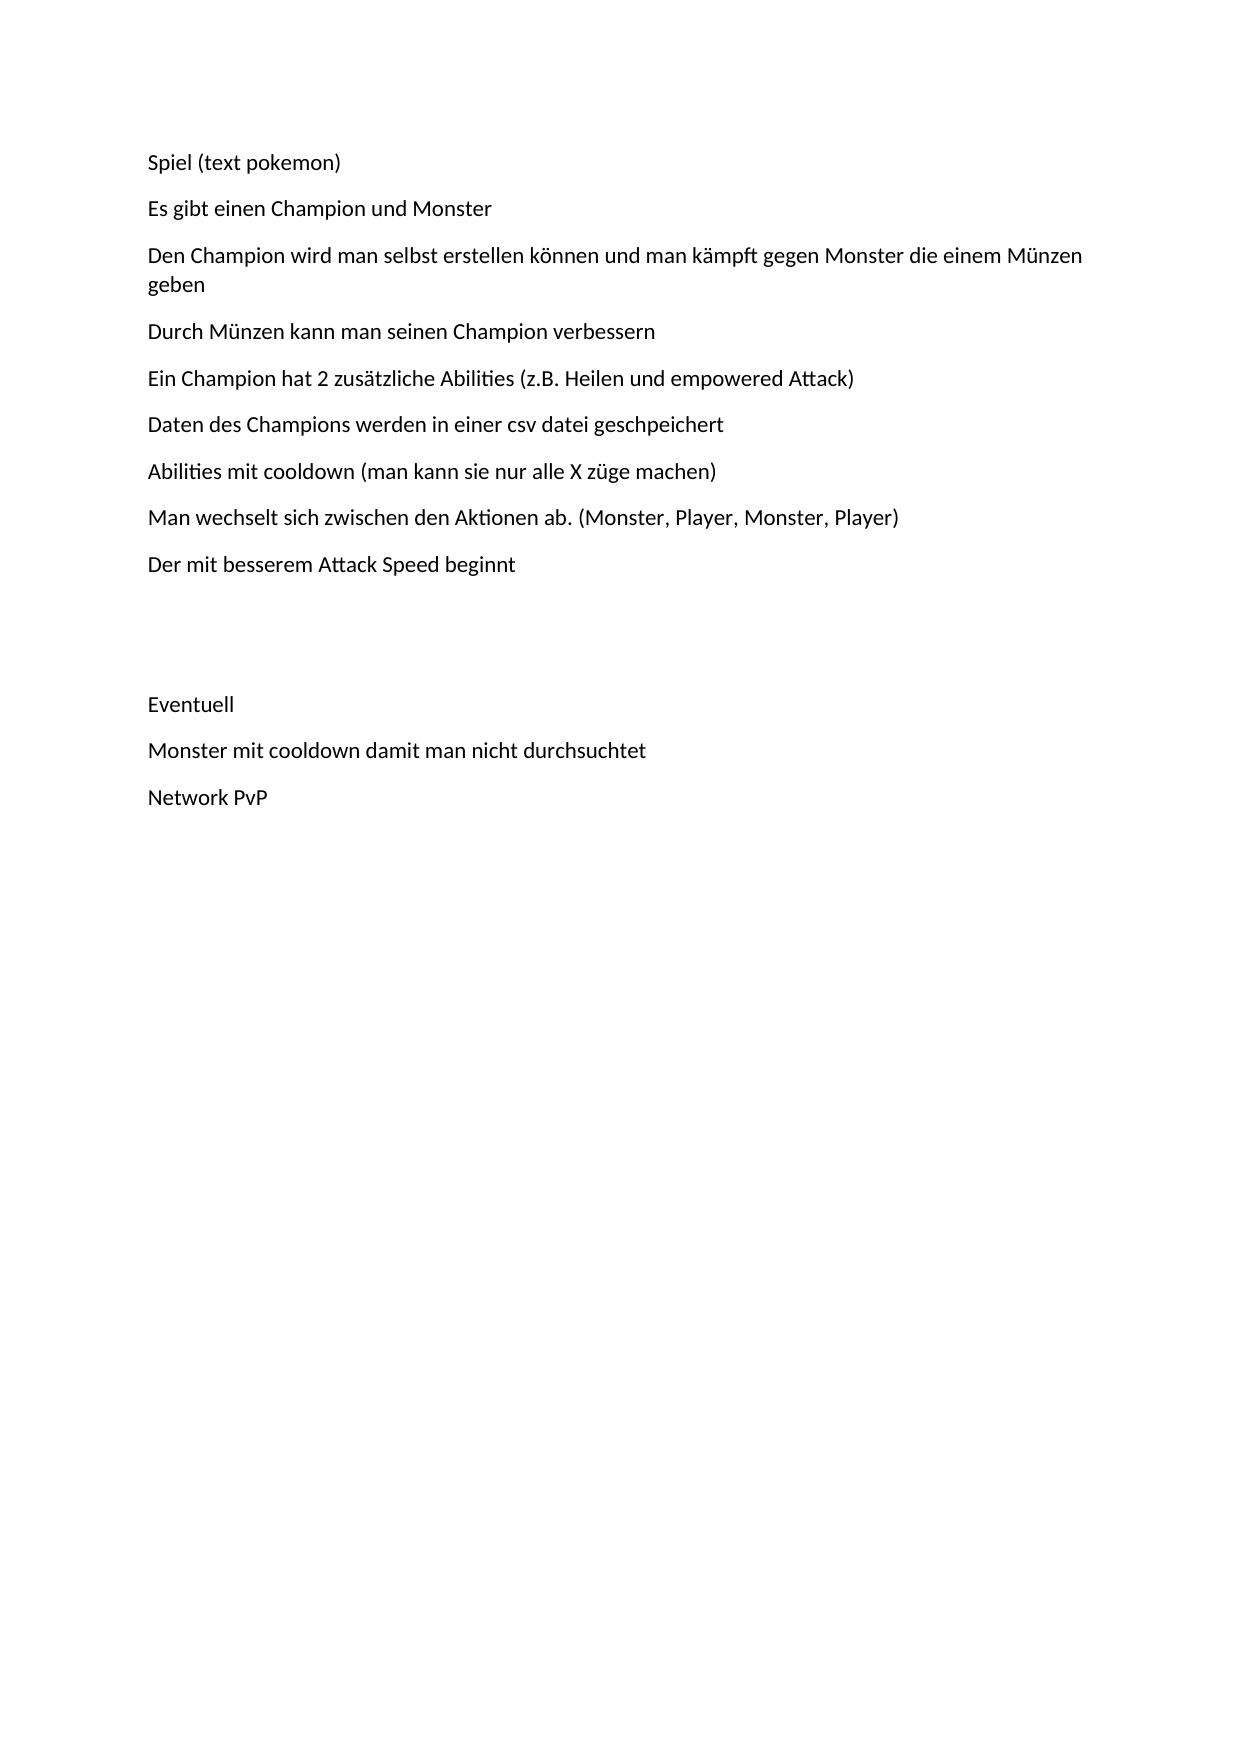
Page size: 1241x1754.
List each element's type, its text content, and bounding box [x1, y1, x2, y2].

text Abilities mit cooldown (man kann sie nur alle X züge machen) [148, 457, 1093, 485]
text Es gibt einen Champion und Monster [148, 194, 1093, 222]
text Daten des Champions werden in einer csv datei geschpeichert [148, 410, 1093, 438]
text Den Champion wird man selbst erstellen können und man kämpft gegen Monster die einem Münzen geben [148, 241, 1093, 299]
text Durch Münzen kann man seinen Champion verbessern [148, 317, 1093, 345]
text Man wechselt sich zwischen den Aktionen ab. (Monster, Player, Monster, Player) [148, 503, 1093, 531]
text Network PvP [148, 783, 1093, 811]
text Eventuell [148, 690, 1093, 718]
text Ein Champion hat 2 zusätzliche Abilities (z.B. Heilen und empowered Attack) [148, 364, 1093, 392]
text Monster mit cooldown damit man nicht durchsuchtet [148, 736, 1093, 764]
text Der mit besserem Attack Speed beginnt [148, 550, 1093, 578]
text Spiel (text pokemon) [148, 148, 1093, 176]
